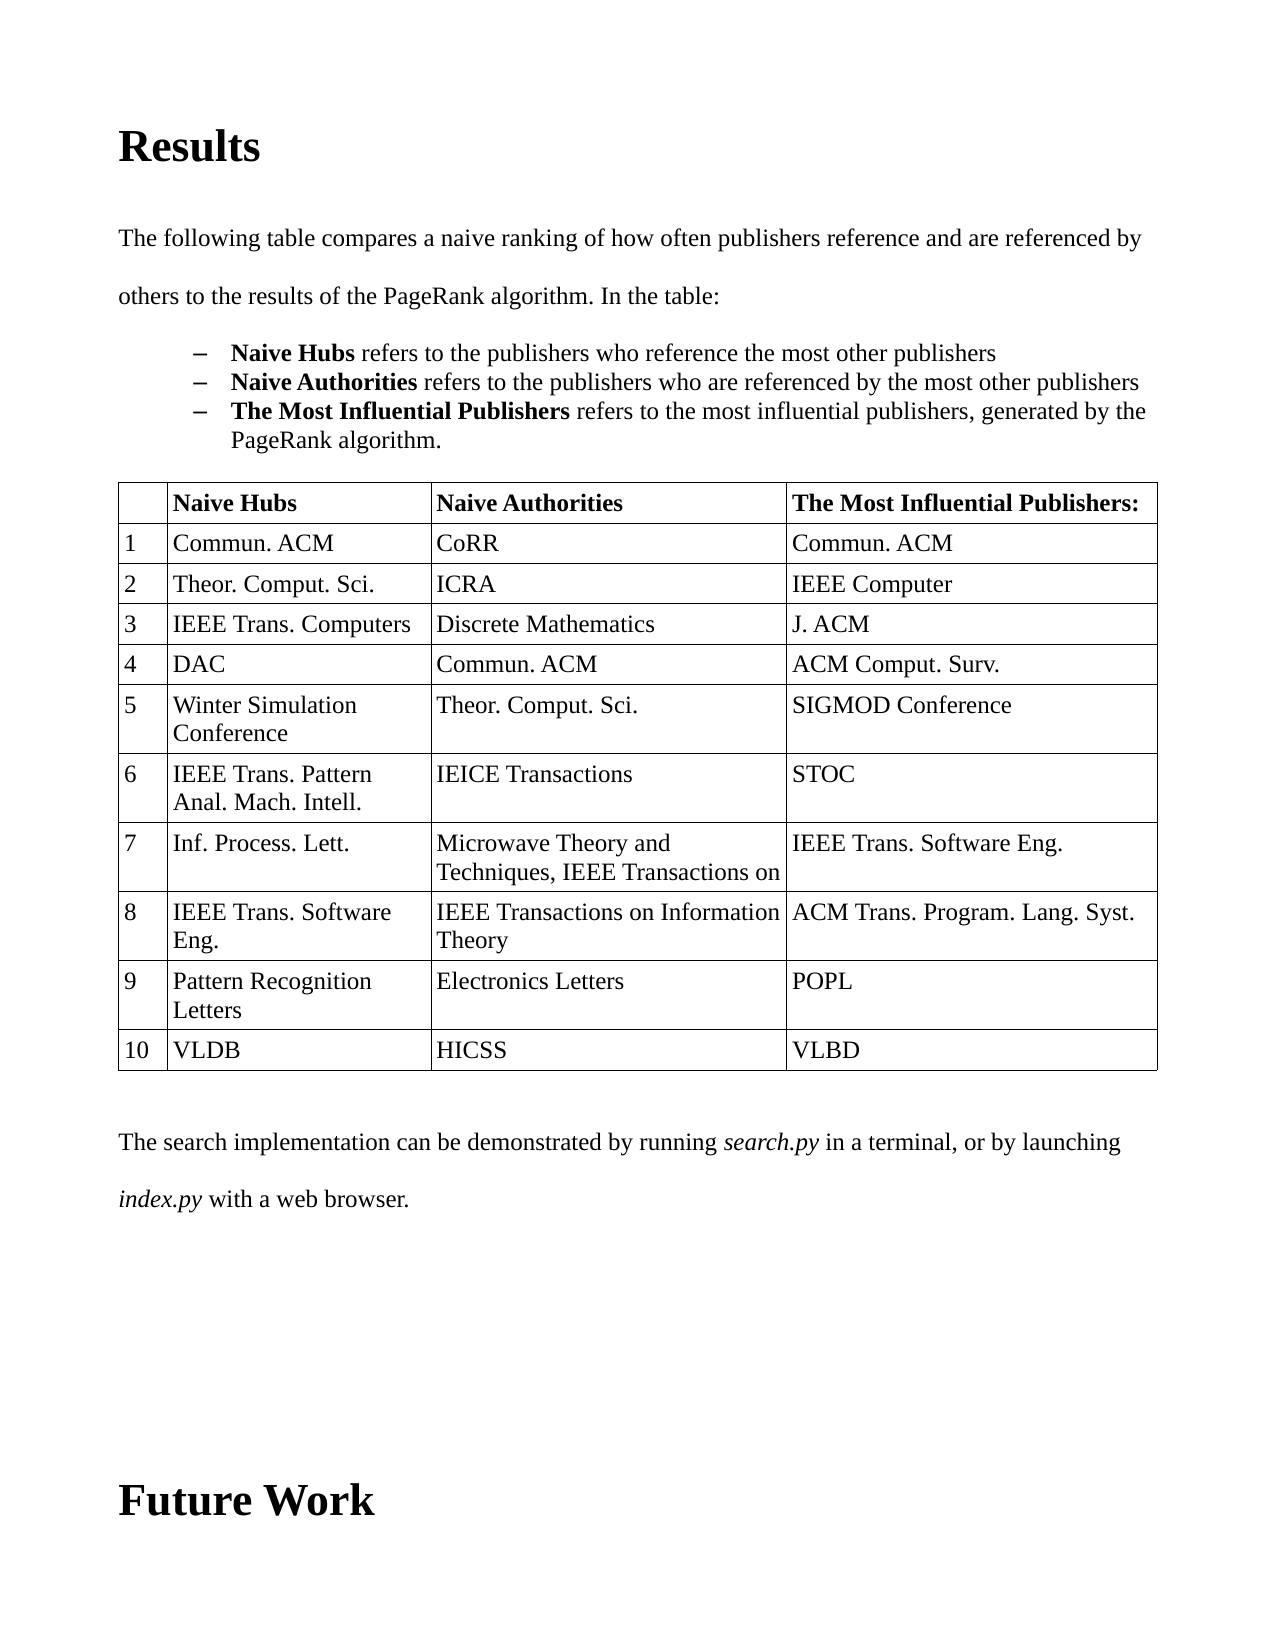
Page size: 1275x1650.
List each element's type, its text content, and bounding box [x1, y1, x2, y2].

table_cell 2 [119, 564, 167, 603]
table_cell 10 [119, 1030, 167, 1069]
list Naive Hubs refers to the publishers who reference the most other publishers [193, 338, 1157, 367]
text The following table compares a naive ranking of how often publishers reference and are referenced by others to the results of the PageRank algorithm. In the table: [118, 223, 1157, 310]
table_header [119, 483, 167, 523]
table_header The Most Influential Publishers: [787, 483, 1157, 523]
table_cell 7 [119, 823, 167, 891]
table_cell IEEE Trans. Software Eng. [787, 823, 1157, 891]
table_cell Theor. Comput. Sci. [168, 564, 431, 603]
table_cell Commun. ACM [432, 645, 786, 684]
text Future Work [118, 1472, 1157, 1525]
list Naive Authorities refers to the publishers who are referenced by the most other publishers [193, 367, 1157, 396]
table_cell Microwave Theory and Techniques, IEEE Transactions on [432, 823, 786, 891]
table_cell IEEE Trans. Software Eng. [168, 892, 431, 960]
table_cell SIGMOD Conference [787, 685, 1157, 753]
table_cell Winter Simulation Conference [168, 685, 431, 753]
table_cell Electronics Letters [432, 961, 786, 1029]
table_cell Discrete Mathematics [432, 604, 786, 643]
table_header Naive Hubs [168, 483, 431, 523]
table_header Naive Authorities [432, 483, 786, 523]
table_cell ACM Trans. Program. Lang. Syst. [787, 892, 1157, 960]
table_cell 1 [119, 524, 167, 563]
table_cell IEEE Trans. Computers [168, 604, 431, 643]
table_cell Theor. Comput. Sci. [432, 685, 786, 753]
table_cell VLBD [787, 1030, 1157, 1069]
table_cell VLDB [168, 1030, 431, 1069]
table_cell Commun. ACM [787, 524, 1157, 563]
list The Most Influential Publishers refers to the most influential publishers, generated by the PageRank algorithm. [193, 396, 1157, 453]
table_cell Commun. ACM [168, 524, 431, 563]
table_cell IEICE Transactions [432, 754, 786, 822]
table_cell 3 [119, 604, 167, 643]
text The search implementation can be demonstrated by running search.py in a terminal, or by launching index.py with a web browser. [118, 1127, 1157, 1213]
table_cell 8 [119, 892, 167, 960]
table_cell Inf. Process. Lett. [168, 823, 431, 891]
table_cell IEEE Computer [787, 564, 1157, 603]
table_cell 9 [119, 961, 167, 1029]
table_cell IEEE Transactions on Information Theory [432, 892, 786, 960]
table_cell 5 [119, 685, 167, 753]
table_cell HICSS [432, 1030, 786, 1069]
table_cell DAC [168, 645, 431, 684]
table_cell STOC [787, 754, 1157, 822]
table_cell POPL [787, 961, 1157, 1029]
table_cell 6 [119, 754, 167, 822]
table_cell ACM Comput. Surv. [787, 645, 1157, 684]
table_cell J. ACM [787, 604, 1157, 643]
text Results [118, 118, 1157, 171]
table_cell Pattern Recognition Letters [168, 961, 431, 1029]
table_cell CoRR [432, 524, 786, 563]
table_cell IEEE Trans. Pattern Anal. Mach. Intell. [168, 754, 431, 822]
table_cell ICRA [432, 564, 786, 603]
table_cell 4 [119, 645, 167, 684]
